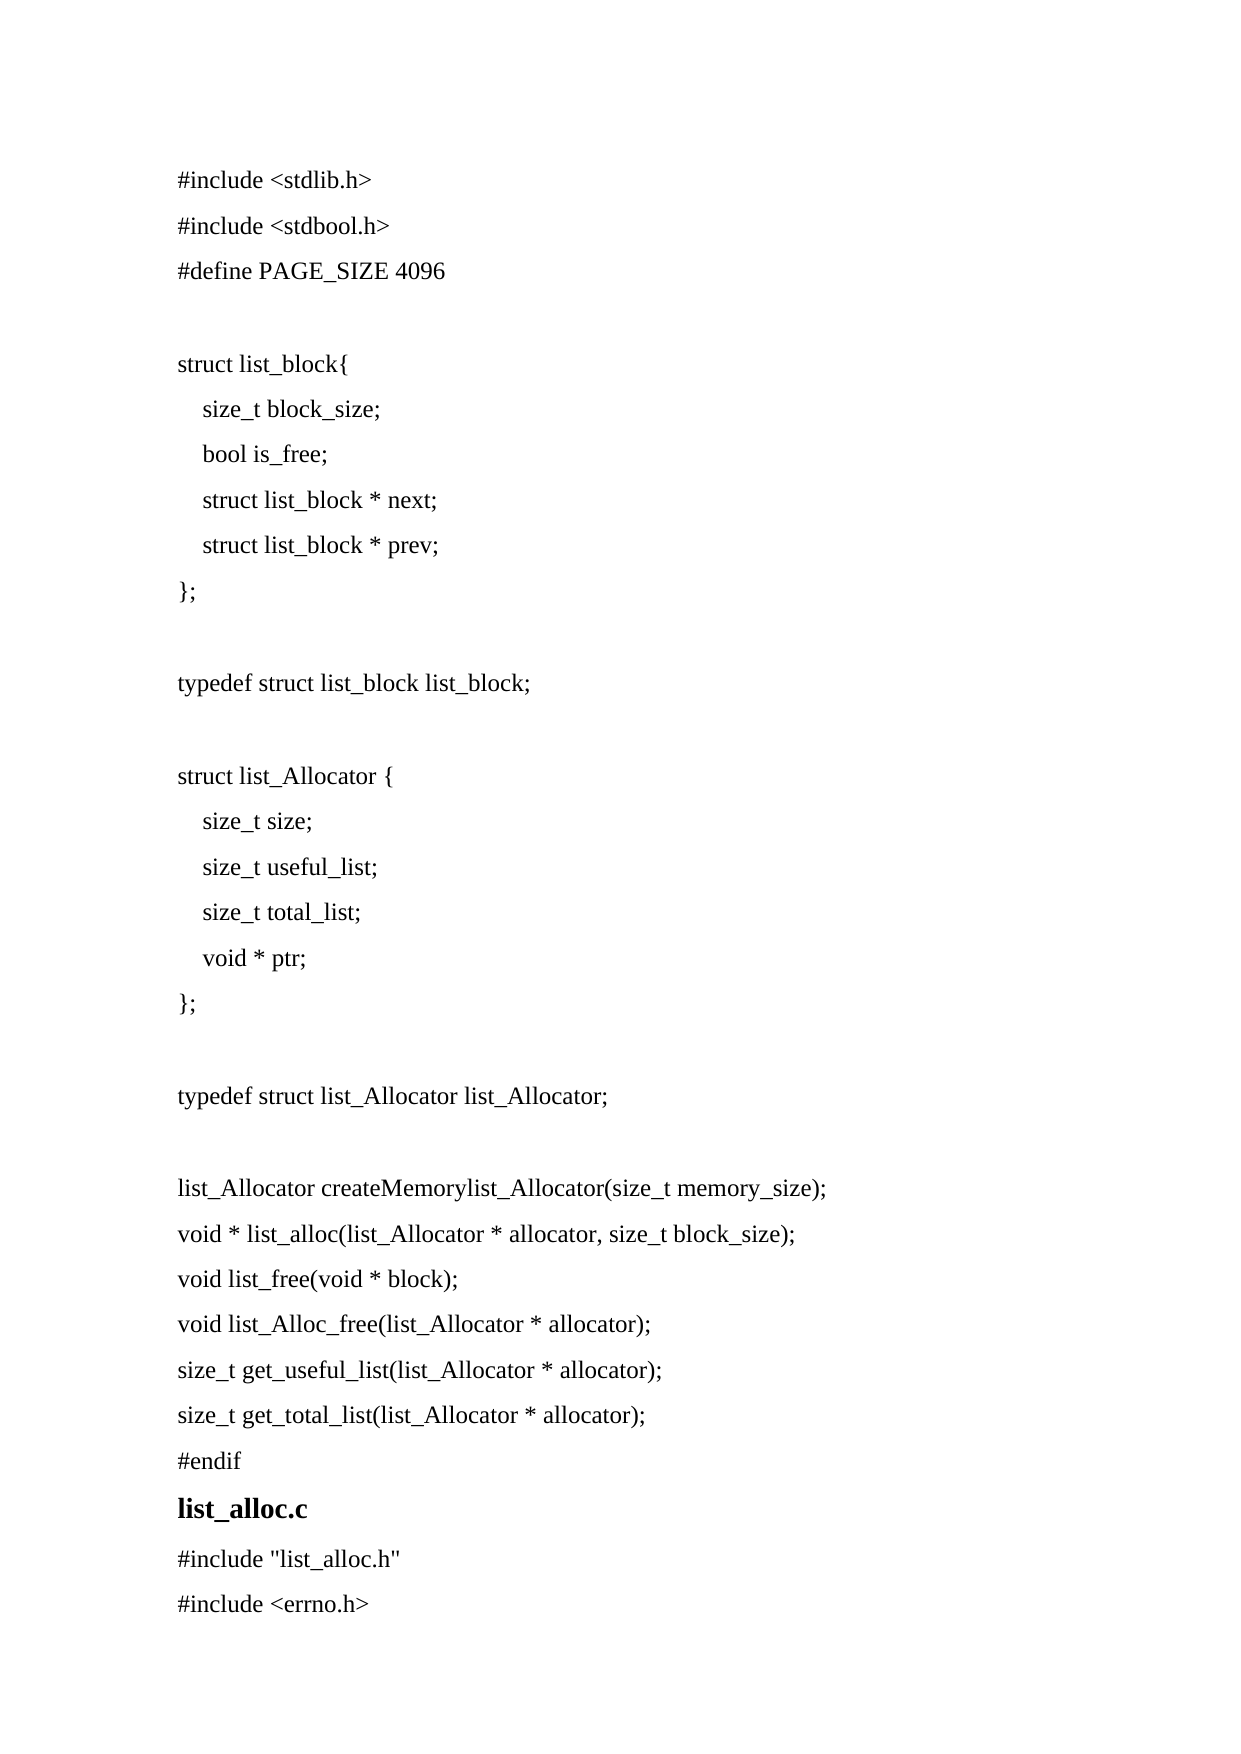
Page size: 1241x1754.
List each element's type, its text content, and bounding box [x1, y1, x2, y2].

text struct list_block * next; [177, 485, 1152, 514]
text typedef struct list_Allocator list_Allocator; [177, 1081, 1152, 1109]
text size_t total_list; [177, 897, 1152, 926]
text size_t useful_list; [177, 852, 1152, 881]
text #define PAGE_SIZE 4096 [177, 256, 1152, 285]
text struct list_block * prev; [177, 530, 1152, 559]
text size_t get_useful_list(list_Allocator * allocator); [177, 1355, 1152, 1384]
text struct list_block{ [177, 349, 1152, 377]
text #include "list_alloc.h" [177, 1544, 1152, 1573]
text struct list_Allocator { [177, 761, 1152, 790]
text void * ptr; [177, 943, 1152, 971]
text bool is_free; [177, 439, 1152, 468]
text list_alloc.c [177, 1491, 1152, 1525]
text }; [177, 576, 1152, 604]
text list_Allocator createMemorylist_Allocator(size_t memory_size); [177, 1173, 1152, 1202]
text }; [177, 988, 1152, 1017]
text size_t size; [177, 806, 1152, 835]
text #endif [177, 1446, 1152, 1474]
text size_t block_size; [177, 394, 1152, 423]
text void * list_alloc(list_Allocator * allocator, size_t block_size); [177, 1219, 1152, 1247]
text #include <stdlib.h> [177, 165, 1152, 194]
text #include <errno.h> [177, 1589, 1152, 1618]
text void list_Alloc_free(list_Allocator * allocator); [177, 1309, 1152, 1338]
text #include <stdbool.h> [177, 211, 1152, 239]
text typedef struct list_block list_block; [177, 668, 1152, 697]
text void list_free(void * block); [177, 1264, 1152, 1293]
text size_t get_total_list(list_Allocator * allocator); [177, 1400, 1152, 1429]
